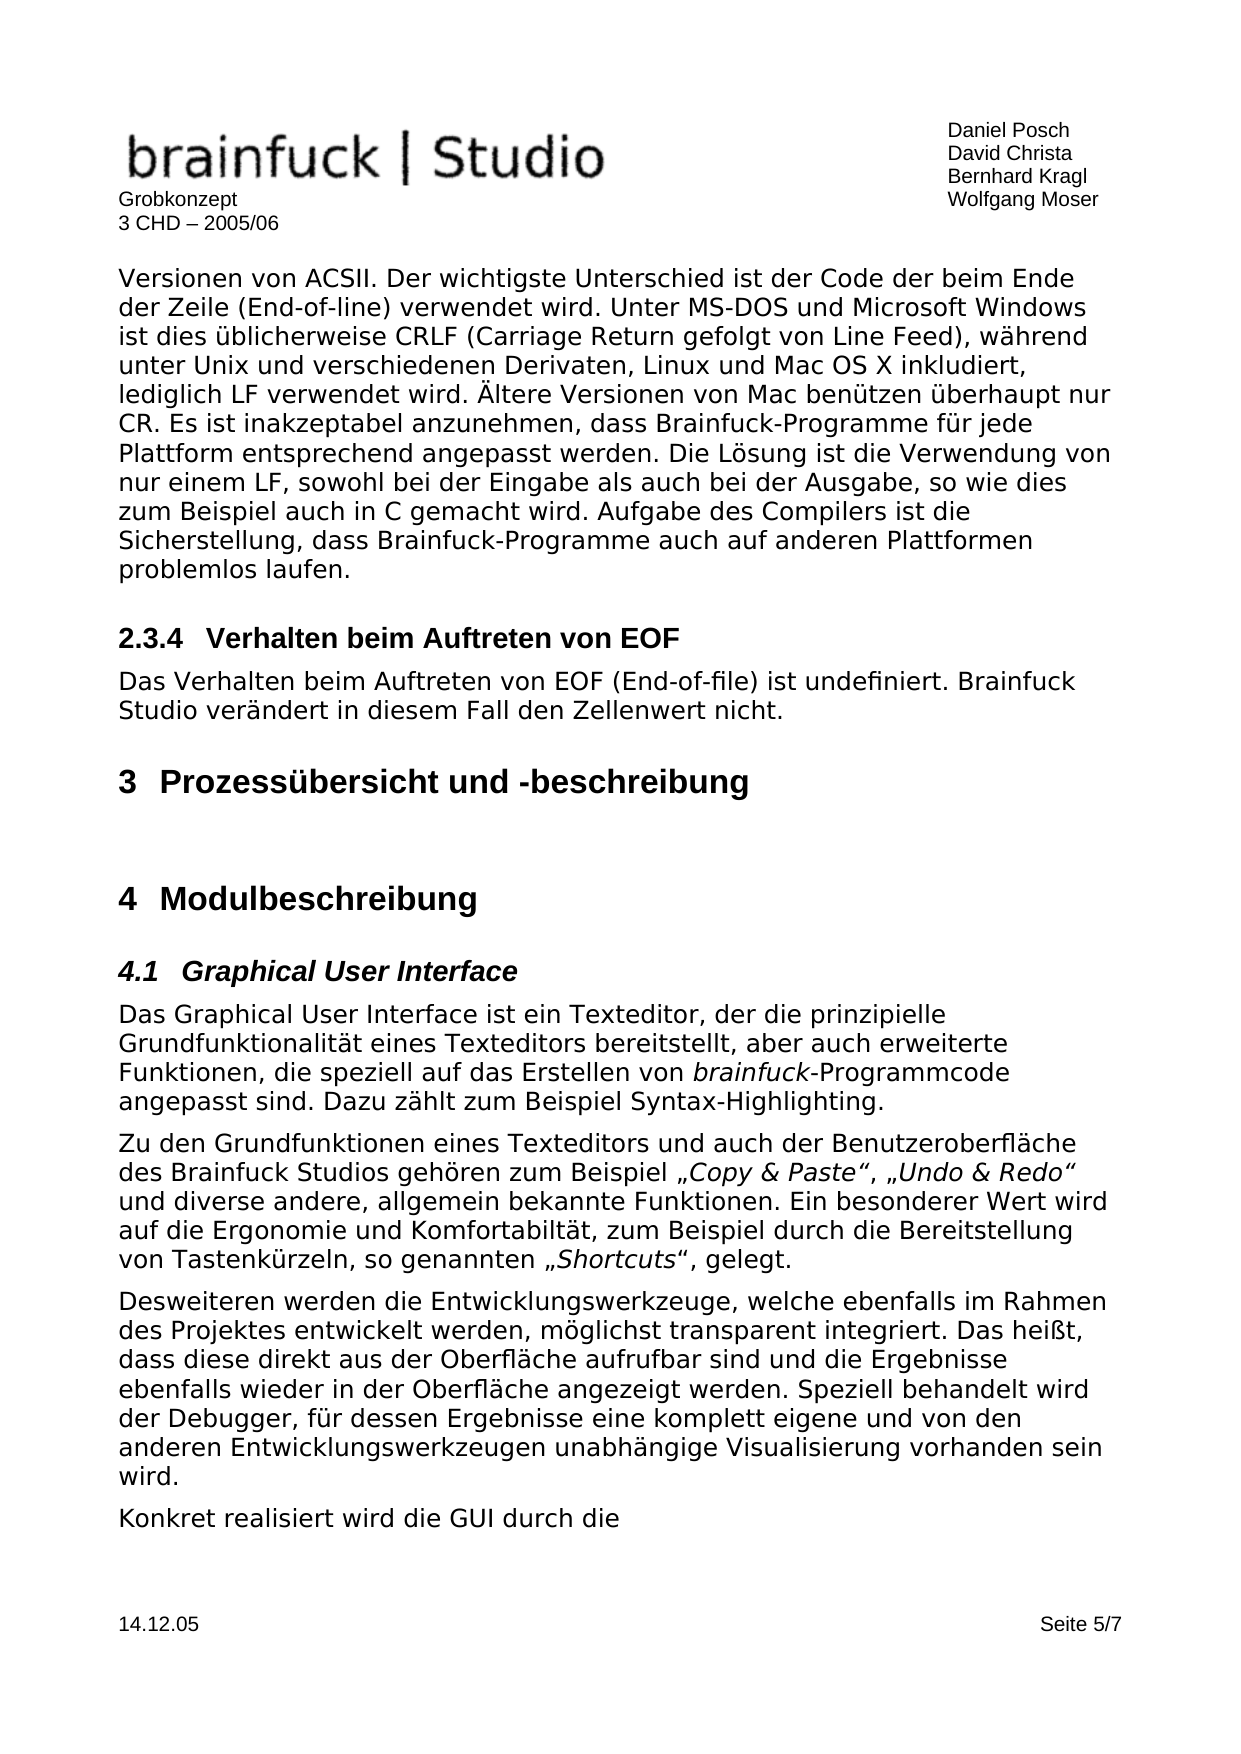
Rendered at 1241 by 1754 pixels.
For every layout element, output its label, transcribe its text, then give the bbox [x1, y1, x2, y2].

text Desweiteren werden die Entwicklungswerkzeuge, welche ebenfalls im Rahmen des Projektes entwickelt werden, möglichst transparent integriert. Das heißt, dass diese direkt aus der Oberfläche aufrufbar sind und die Ergebnisse ebenfalls wieder in der Oberfläche angezeigt werden. Speziell behandelt wird der Debugger, für dessen Ergebnisse eine komplett eigene und von den anderen Entwicklungswerkzeugen unabhängige Visualisierung vorhanden sein wird. [118, 1287, 1122, 1491]
text Konkret realisiert wird die GUI durch die [118, 1504, 1122, 1533]
subtitle Modulbeschreibung [118, 880, 1122, 917]
text Versionen von ACSII. Der wichtigste Unterschied ist der Code der beim Ende der Zeile (End-of-line) verwendet wird. Unter MS-DOS und Microsoft Windows ist dies üblicherweise CRLF (Carriage Return gefolgt von Line Feed), während unter Unix und verschiedenen Derivaten, Linux und Mac OS X inkludiert, lediglich LF verwendet wird. Ältere Versionen von Mac benützen überhaupt nur CR. Es ist inakzeptabel anzunehmen, dass Brainfuck-Programme für jede Plattform entsprechend angepasst werden. Die Lösung ist die Verwendung von nur einem LF, sowohl bei der Eingabe als auch bei der Ausgabe, so wie dies zum Beispiel auch in C gemacht wird. Aufgabe des Compilers ist die Sicherstellung, dass Brainfuck-Programme auch auf anderen Plattformen problemlos laufen. [118, 264, 1122, 584]
subtitle Graphical User Interface [118, 955, 1122, 987]
text Das Verhalten beim Auftreten von EOF (End-of-file) ist undefiniert. Brainfuck Studio verändert in diesem Fall den Zellenwert nicht. [118, 667, 1122, 726]
text Zu den Grundfunktionen eines Texteditors und auch der Benutzeroberfläche des Brainfuck Studios gehören zum Beispiel „Copy & Paste“, „Undo & Redo“ und diverse andere, allgemein bekannte Funktionen. Ein besonderer Wert wird auf die Ergonomie und Komfortabiltät, zum Beispiel durch die Bereitstellung von Tastenkürzeln, so genannten „Shortcuts“, gelegt. [118, 1129, 1122, 1275]
picture [118, 118, 609, 187]
text Das Graphical User Interface ist ein Texteditor, der die prinzipielle Grundfunktionalität eines Texteditors bereitstellt, aber auch erweiterte Funktionen, die speziell auf das Erstellen von brainfuck-Programmcode angepasst sind. Dazu zählt zum Beispiel Syntax-Highlighting. [118, 1000, 1122, 1116]
subtitle Prozessübersicht und -beschreibung [118, 763, 1122, 801]
subtitle Verhalten beim Auftreten von EOF [118, 622, 1122, 655]
